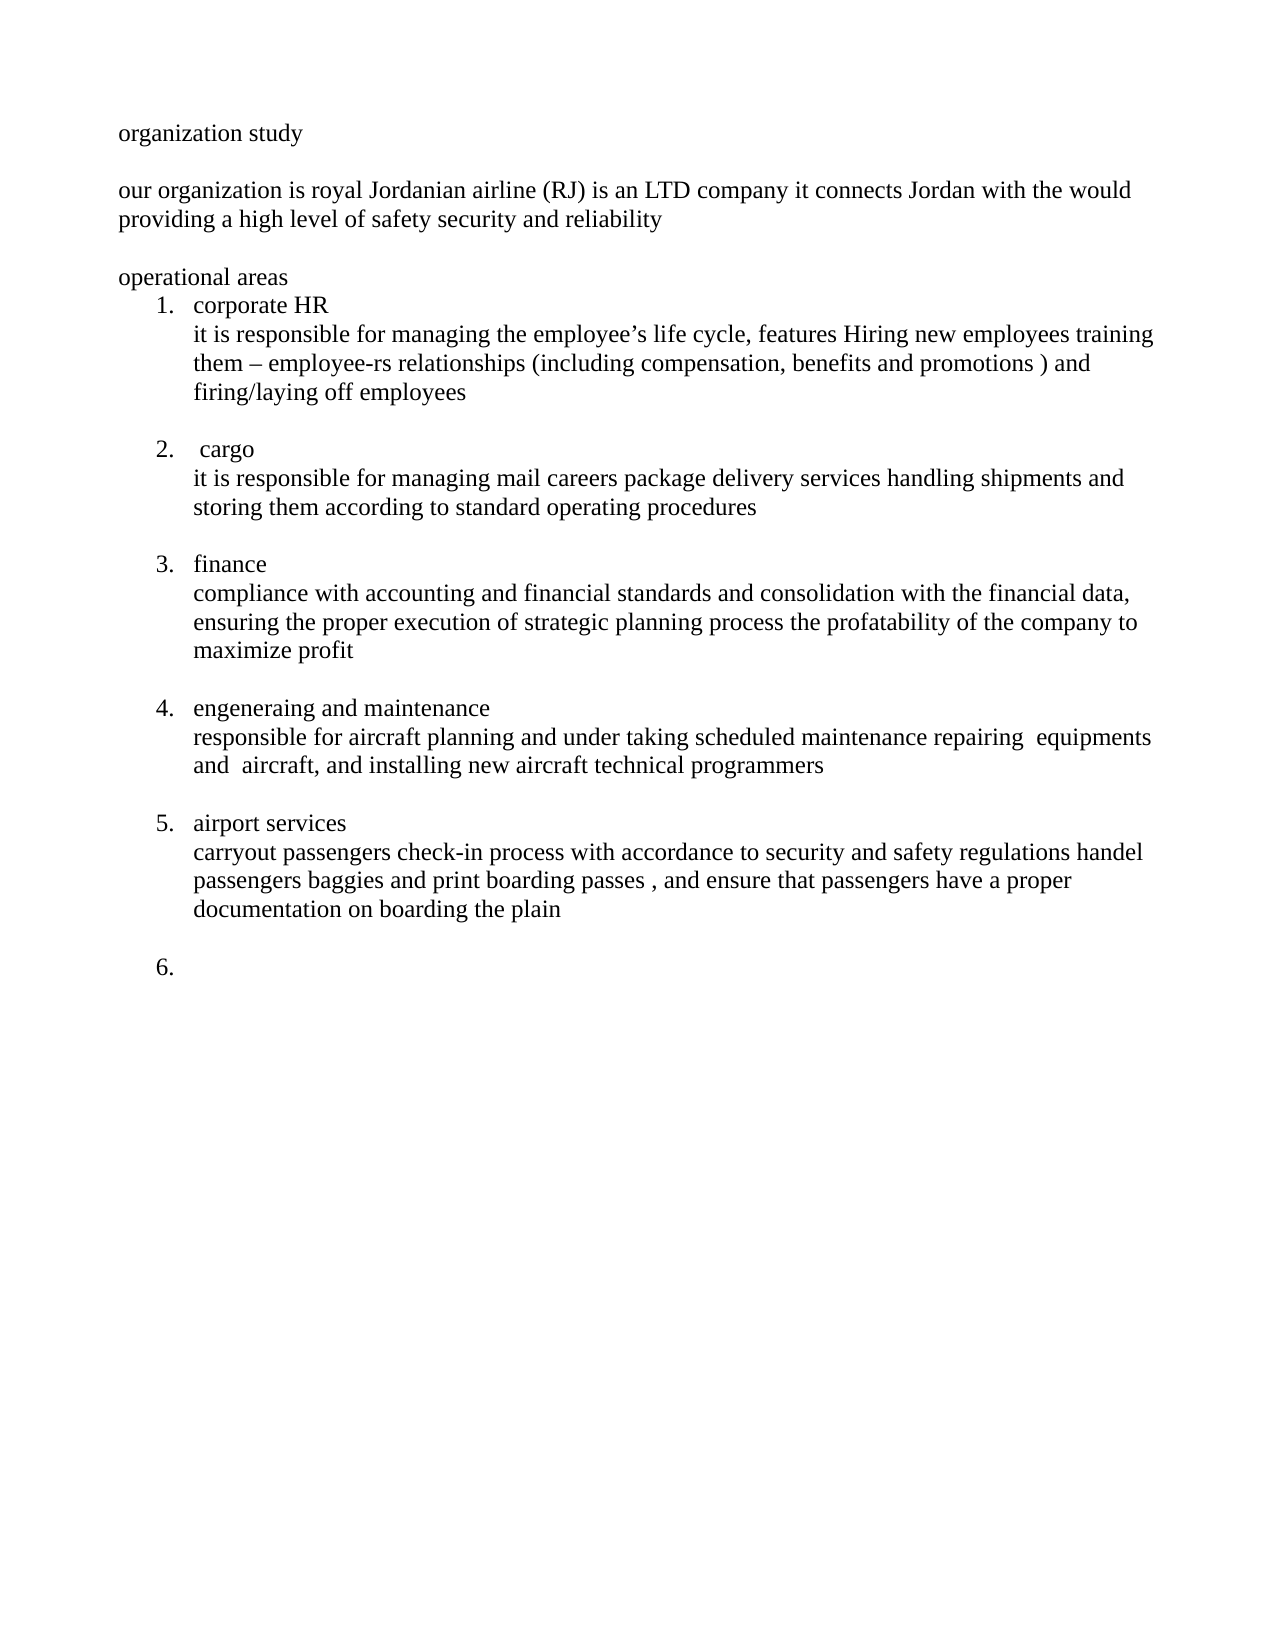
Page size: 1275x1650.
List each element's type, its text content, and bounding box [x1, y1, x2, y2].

list airport services carryout passengers check-in process with accordance to security and safety regulations handel passengers baggies and print boarding passes , and ensure that passengers have a proper documentation on boarding the plain [156, 808, 1157, 952]
list cargo it is responsible for managing mail careers package delivery services handling shipments and storing them according to standard operating procedures [156, 434, 1157, 549]
text organization study [118, 118, 1157, 147]
text our organization is royal Jordanian airline (RJ) is an LTD company it connects Jordan with the would providing a high level of safety security and reliability [118, 176, 1157, 233]
list finance compliance with accounting and financial standards and consolidation with the financial data, ensuring the proper execution of strategic planning process the profatability of the company to maximize profit [156, 549, 1157, 693]
text operational areas [118, 262, 1157, 291]
list corporate HR it is responsible for managing the employee’s life cycle, features Hiring new employees training them – employee-rs relationships (including compensation, benefits and promotions ) and firing/laying off employees [156, 291, 1157, 434]
list engeneraing and maintenance responsible for aircraft planning and under taking scheduled maintenance repairing equipments and aircraft, and installing new aircraft technical programmers [156, 693, 1157, 808]
